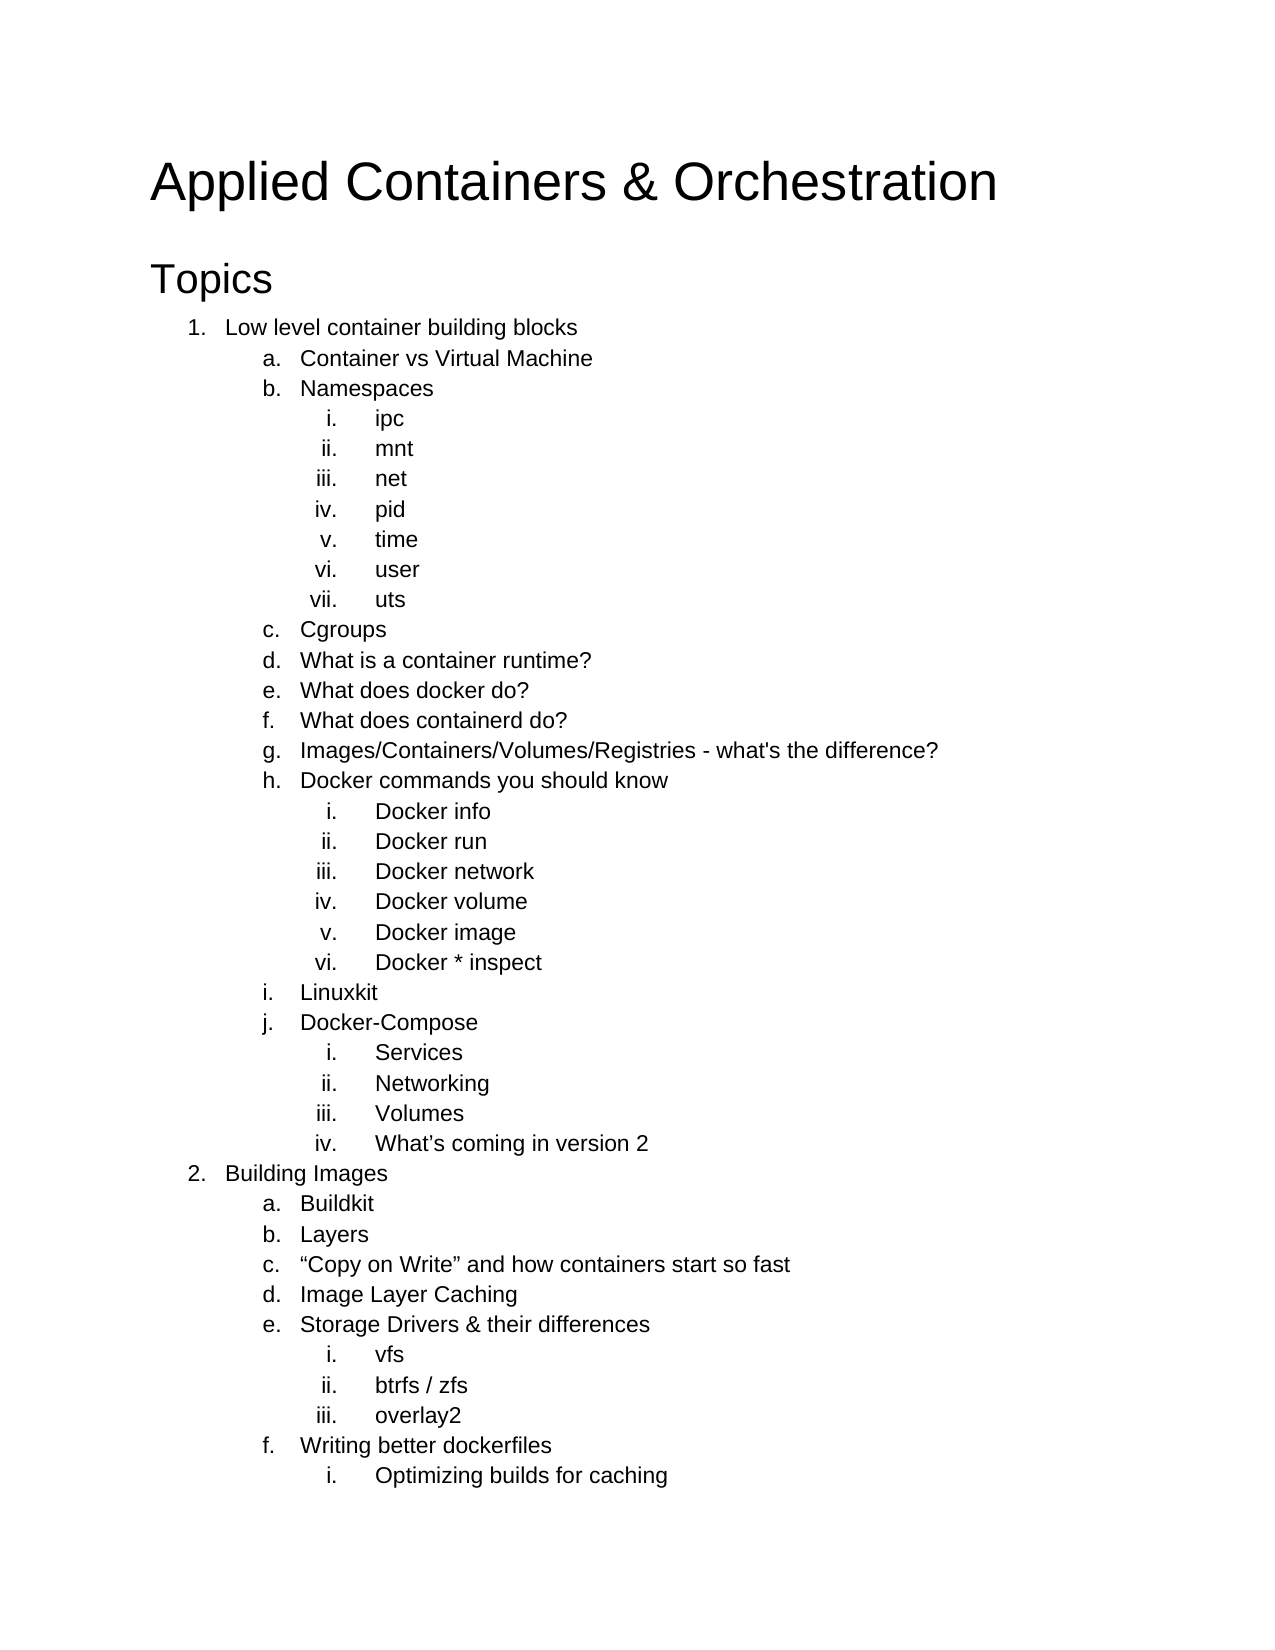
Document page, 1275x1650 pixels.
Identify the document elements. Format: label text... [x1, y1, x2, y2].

list Buildkit [262, 1190, 1125, 1217]
list Writing better dockerfiles [262, 1432, 1125, 1458]
list Services [337, 1039, 1125, 1066]
subtitle Topics [150, 254, 1125, 302]
list Volumes [337, 1100, 1125, 1126]
list What does docker do? [262, 677, 1125, 703]
list mnt [337, 435, 1125, 462]
list Building Images [187, 1160, 1125, 1187]
list Cgroups [262, 616, 1125, 643]
list user [337, 556, 1125, 582]
list btrfs / zfs [337, 1372, 1125, 1398]
list pid [337, 496, 1125, 522]
list Docker commands you should know [262, 767, 1125, 794]
list overlay2 [337, 1402, 1125, 1428]
list Layers [262, 1221, 1125, 1247]
list Optimizing builds for caching [337, 1462, 1125, 1489]
list Docker image [337, 918, 1125, 945]
list “Copy on Write” and how containers start so fast [262, 1251, 1125, 1277]
list ipc [337, 405, 1125, 431]
list Networking [337, 1069, 1125, 1096]
list What does containerd do? [262, 707, 1125, 733]
list Linuxkit [262, 979, 1125, 1005]
list Namespaces [262, 375, 1125, 401]
list Docker info [337, 798, 1125, 824]
list Docker volume [337, 888, 1125, 915]
list time [337, 526, 1125, 552]
list Low level container building blocks [187, 314, 1125, 341]
title Applied Containers & Orchestration [150, 150, 1125, 212]
list vfs [337, 1341, 1125, 1368]
list Image Layer Caching [262, 1281, 1125, 1307]
list Docker network [337, 858, 1125, 884]
list What is a container runtime? [262, 647, 1125, 673]
list Storage Drivers & their differences [262, 1311, 1125, 1338]
list net [337, 465, 1125, 492]
list Images/Containers/Volumes/Registries - what's the difference? [262, 737, 1125, 764]
list uts [337, 586, 1125, 613]
list Docker run [337, 828, 1125, 854]
list What’s coming in version 2 [337, 1130, 1125, 1156]
list Docker * inspect [337, 949, 1125, 975]
list Docker-Compose [262, 1009, 1125, 1036]
list Container vs Virtual Machine [262, 344, 1125, 371]
